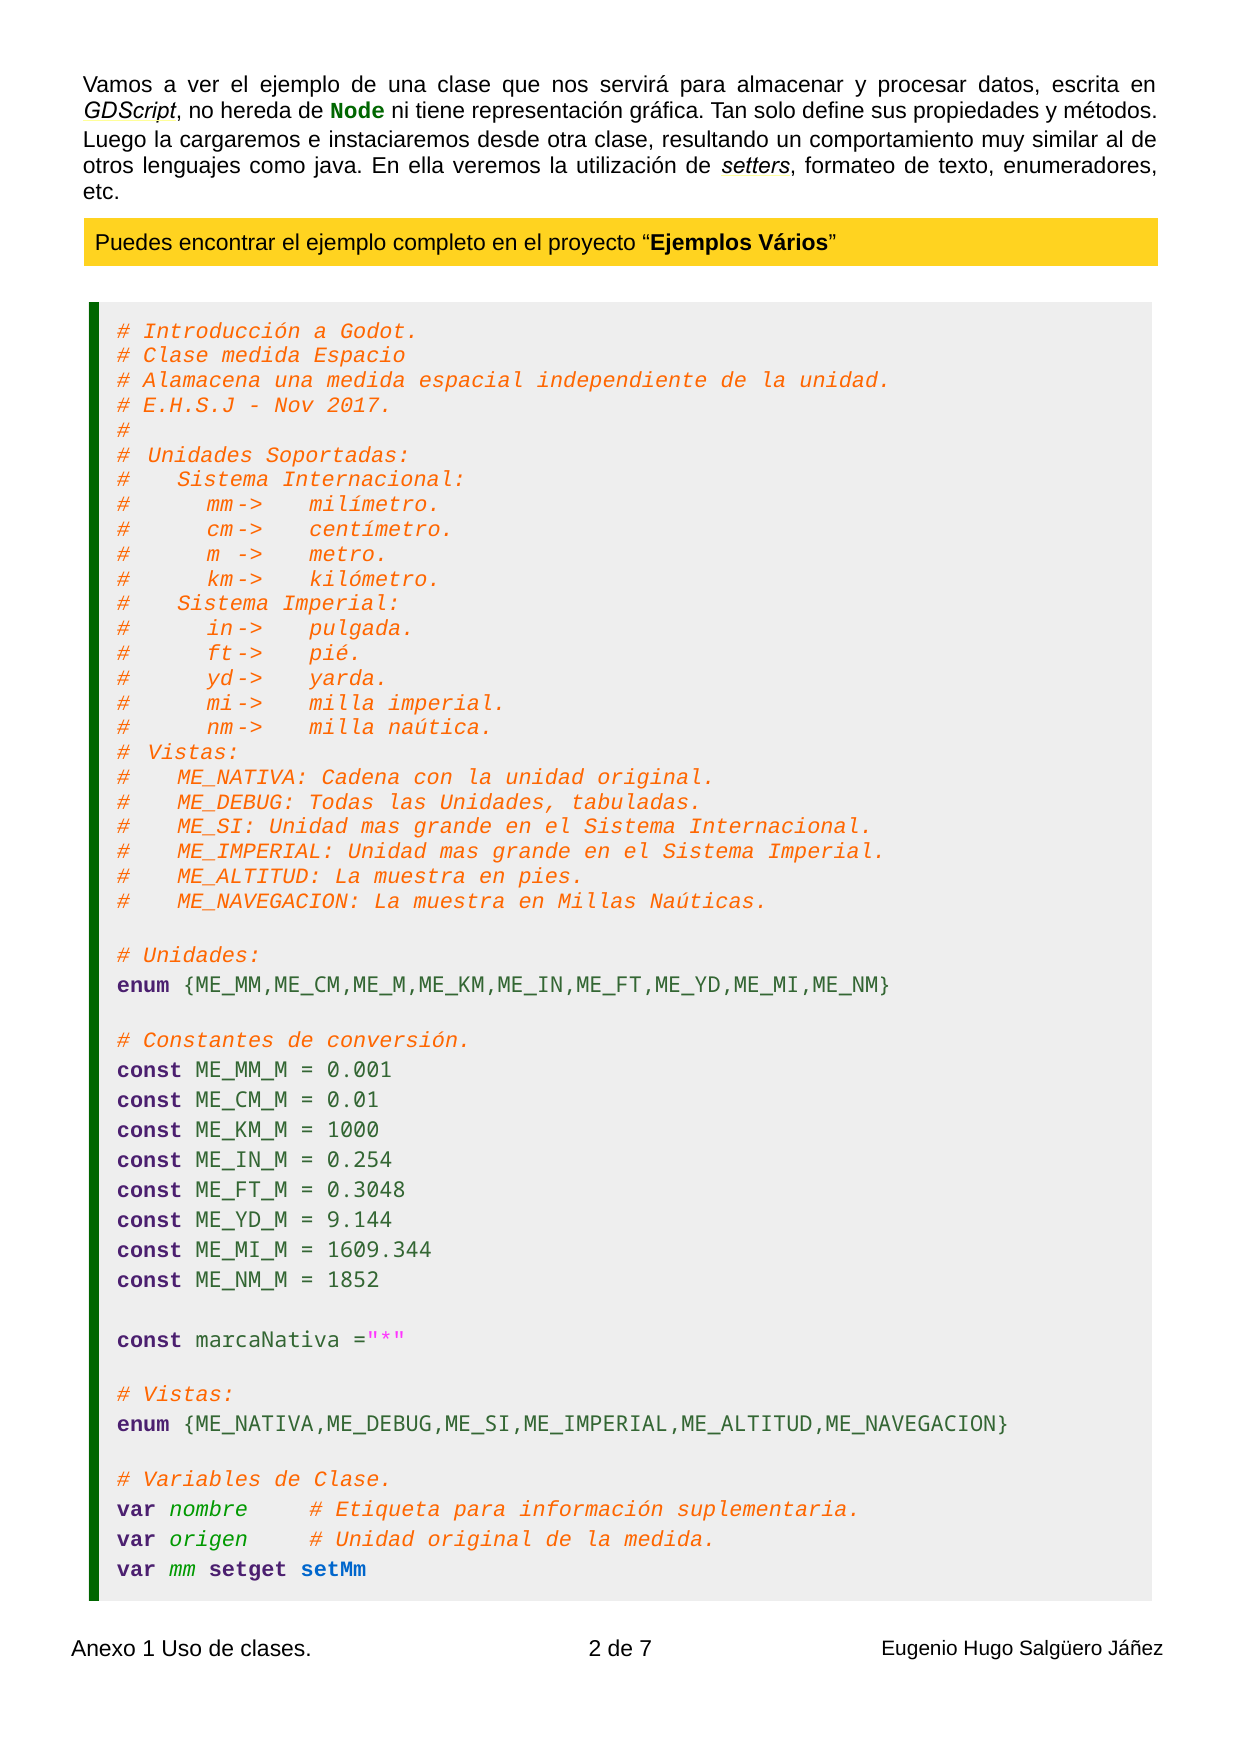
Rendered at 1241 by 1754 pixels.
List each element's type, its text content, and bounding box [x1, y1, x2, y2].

text # ME_NAVEGACION: La muestra en Millas Naúticas. [99, 890, 1152, 915]
text # [99, 419, 1152, 444]
text var mm setget setMm [99, 1553, 1152, 1601]
text # Introducción a Godot. [99, 302, 1152, 344]
text # Variables de Clase. [99, 1468, 1152, 1493]
text const ME_YD_M = 9.144 [99, 1204, 1152, 1234]
text var nombre # Etiqueta para información suplementaria. [99, 1493, 1152, 1523]
text # Constantes de conversión. [99, 1029, 1152, 1054]
text # m -> metro. [99, 543, 1152, 568]
text # E.H.S.J - Nov 2017. [99, 394, 1152, 419]
text # in -> pulgada. [99, 617, 1152, 642]
text Puedes encontrar el ejemplo completo en el proyecto “Ejemplos Vários” [84, 218, 1158, 266]
text enum {ME_NATIVA,ME_DEBUG,ME_SI,ME_IMPERIAL,ME_ALTITUD,ME_NAVEGACION} [99, 1408, 1152, 1438]
text # Unidades: [99, 944, 1152, 969]
text const ME_FT_M = 0.3048 [99, 1174, 1152, 1204]
text # Sistema Imperial: [99, 592, 1152, 617]
text # mi -> milla imperial. [99, 692, 1152, 716]
text # ME_DEBUG: Todas las Unidades, tabuladas. [99, 791, 1152, 816]
text # cm -> centímetro. [99, 518, 1152, 543]
text # ME_ALTITUD: La muestra en pies. [99, 865, 1152, 890]
text var origen # Unidad original de la medida. [99, 1523, 1152, 1553]
text # Sistema Internacional: [99, 468, 1152, 493]
text # yd -> yarda. [99, 667, 1152, 692]
text Vamos a ver el ejemplo de una clase que nos servirá para almacenar y procesar datos, escrita en GDScript, no hereda de Node ni tiene representación gráfica. Tan solo define sus propiedades y métodos. Luego la cargaremos e instaciaremos desde otra clase, resultando un comportamiento muy similar al de otros lenguajes como java. En ella veremos la utilización de setters, formateo de texto, enumeradores, etc. [83, 71, 1158, 205]
text const ME_KM_M = 1000 [99, 1114, 1152, 1144]
text # ME_IMPERIAL: Unidad mas grande en el Sistema Imperial. [99, 840, 1152, 865]
text # ME_NATIVA: Cadena con la unidad original. [99, 766, 1152, 791]
text enum {ME_MM,ME_CM,ME_M,ME_KM,ME_IN,ME_FT,ME_YD,ME_MI,ME_NM} [99, 969, 1152, 999]
text # km -> kilómetro. [99, 568, 1152, 592]
text const ME_IN_M = 0.254 [99, 1144, 1152, 1174]
text # mm -> milímetro. [99, 493, 1152, 518]
text # nm -> milla naútica. [99, 716, 1152, 741]
text const ME_CM_M = 0.01 [99, 1084, 1152, 1114]
text # ME_SI: Unidad mas grande en el Sistema Internacional. [99, 816, 1152, 840]
text const ME_NM_M = 1852 [99, 1264, 1152, 1294]
text # Clase medida Espacio [99, 344, 1152, 369]
text const ME_MI_M = 1609.344 [99, 1234, 1152, 1264]
text # Unidades Soportadas: [99, 444, 1152, 468]
text const marcaNativa ="*" [99, 1324, 1152, 1354]
text # Vistas: [99, 1383, 1152, 1408]
text # Alamacena una medida espacial independiente de la unidad. [99, 369, 1152, 394]
text const ME_MM_M = 0.001 [99, 1054, 1152, 1084]
text # Vistas: [99, 741, 1152, 766]
text # ft -> pié. [99, 642, 1152, 667]
